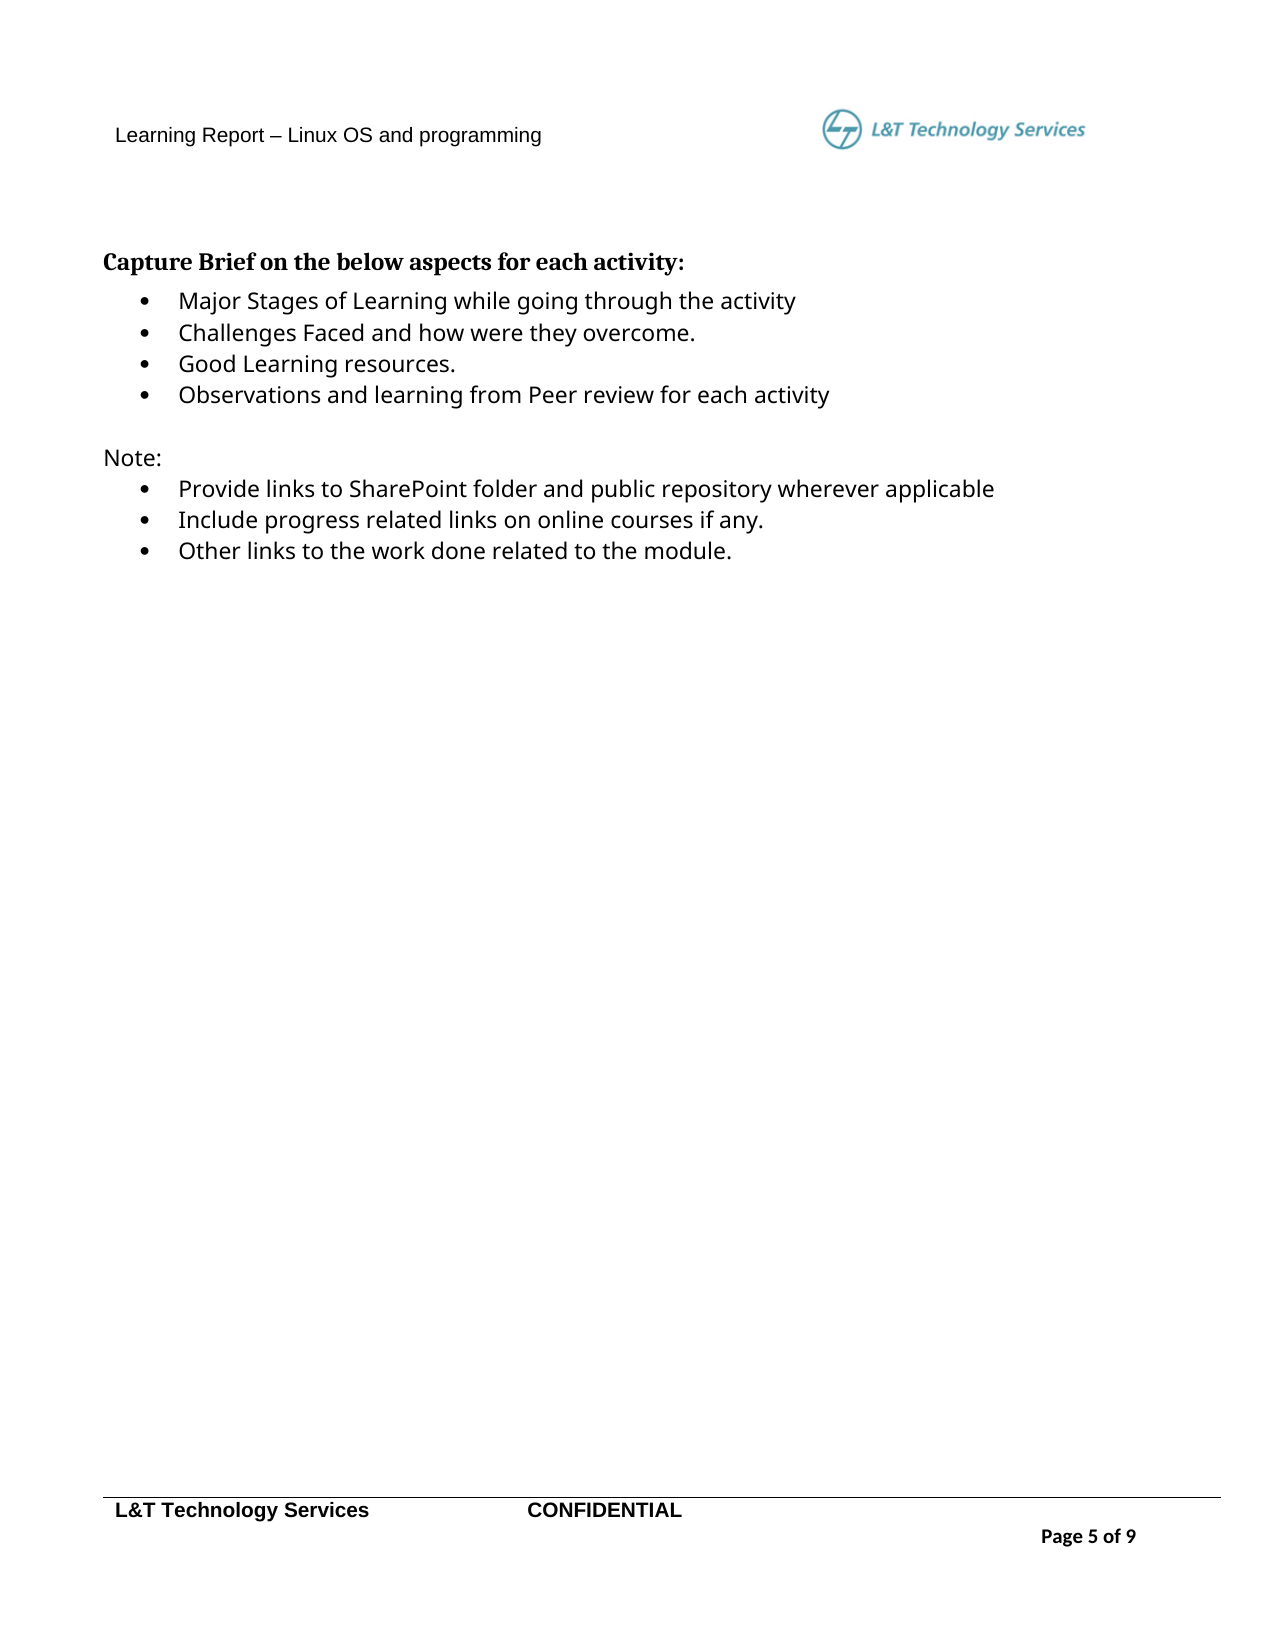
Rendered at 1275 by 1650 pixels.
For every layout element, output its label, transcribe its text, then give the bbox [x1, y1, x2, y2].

list Provide links to SharePoint folder and public repository wherever applicable [141, 473, 1162, 504]
subtitle Capture Brief on the below aspects for each activity: [103, 248, 1162, 277]
list Challenges Faced and how were they overcome. [141, 317, 1162, 348]
text Note: [103, 442, 1162, 473]
list Other links to the work done related to the module. [141, 535, 1162, 567]
picture [820, 98, 1087, 162]
list Observations and learning from Peer review for each activity [141, 379, 1162, 410]
list Major Stages of Learning while going through the activity [141, 285, 1162, 317]
list Include progress related links on online courses if any. [141, 504, 1162, 535]
list Good Learning resources. [141, 348, 1162, 379]
